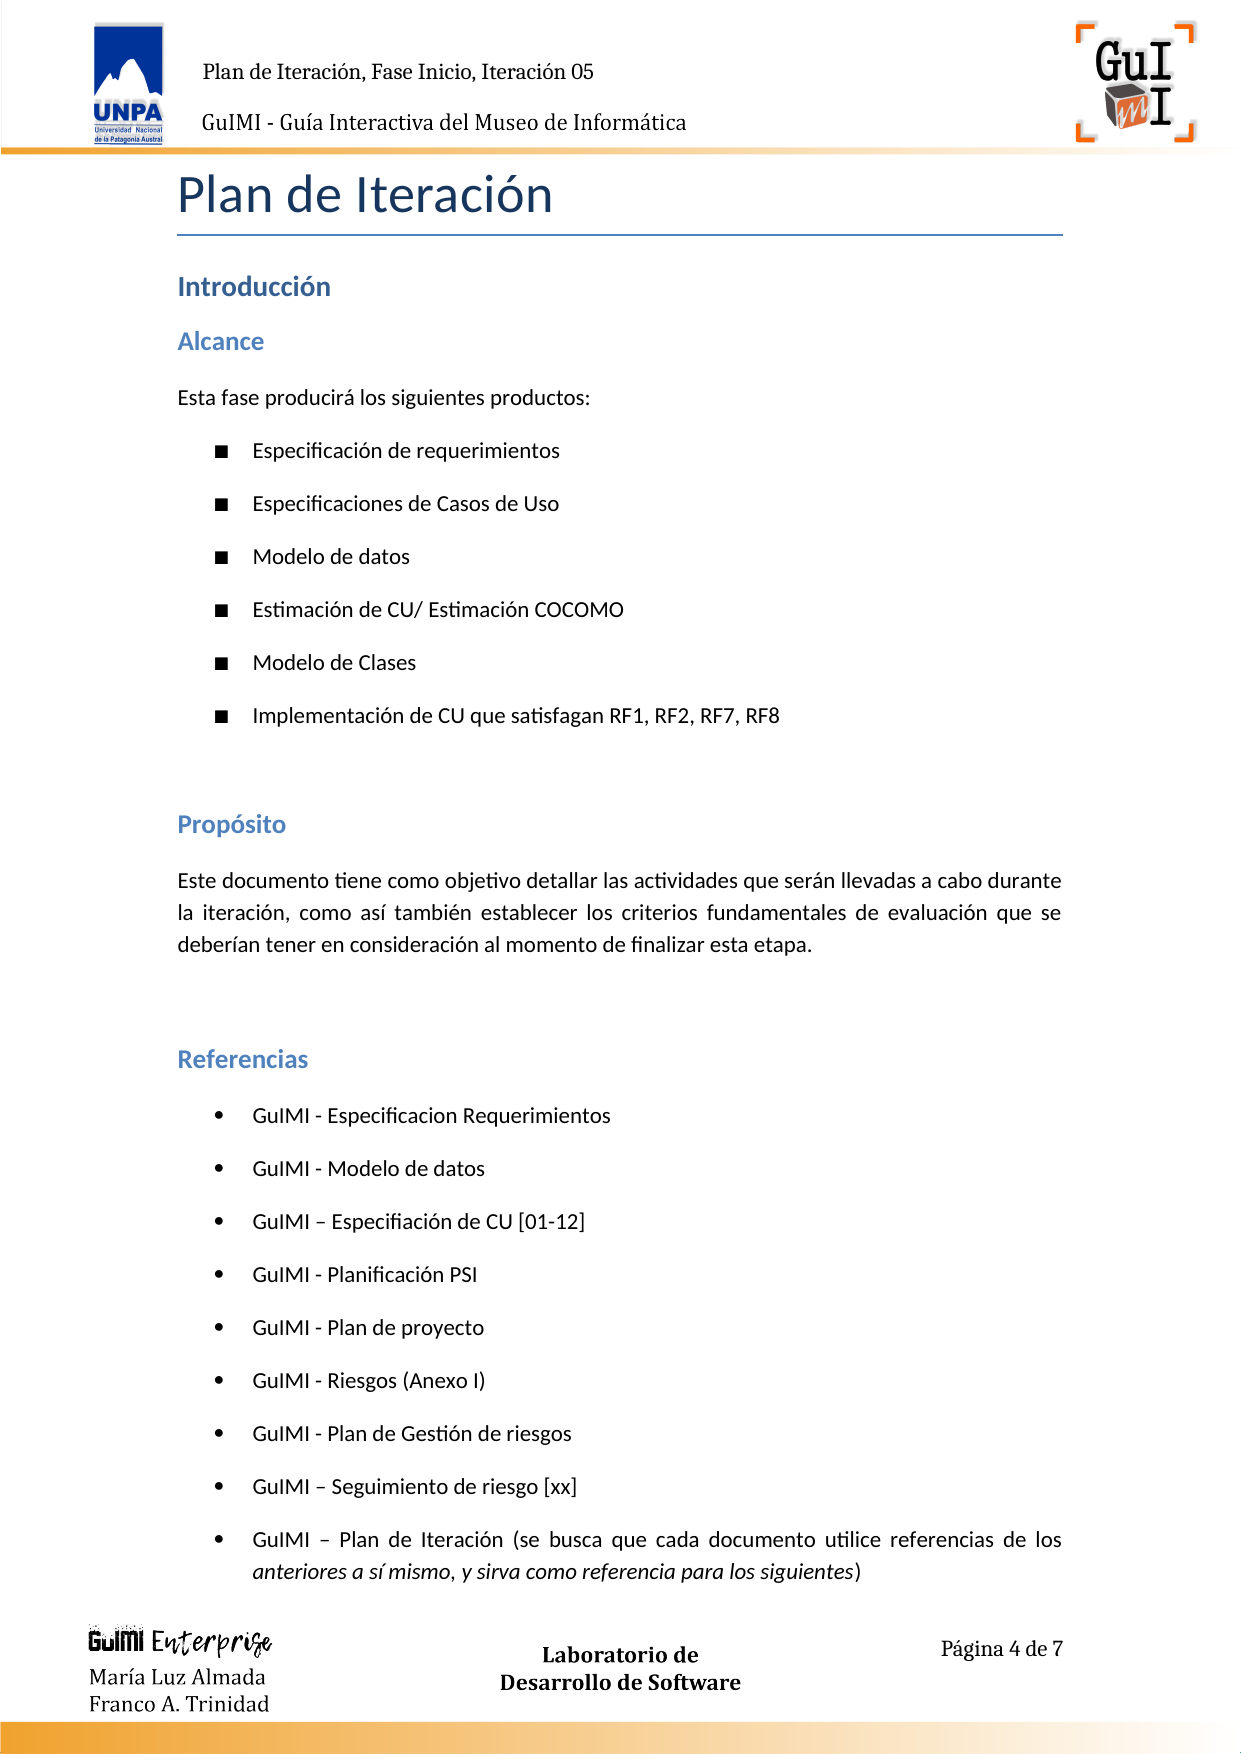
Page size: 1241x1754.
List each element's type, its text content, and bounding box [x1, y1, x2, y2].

text Introducción [177, 268, 1063, 303]
text Este documento tiene como objetivo detallar las actividades que serán llevadas a cabo durante la iteración, como así también establecer los criterios fundamentales de evaluación que se deberían tener en consideración al momento de finalizar esta etapa. [177, 866, 1063, 958]
list GuIMI - Especificacion Requerimientos [215, 1101, 1063, 1129]
list Implementación de CU que satisfagan RF1, RF2, RF7, RF8 [215, 701, 1063, 729]
list Especificaciones de Casos de Uso [215, 489, 1063, 517]
list Especificación de requerimientos [215, 436, 1063, 464]
text Propósito [177, 807, 1063, 840]
list GuIMI - Modelo de datos [215, 1154, 1063, 1182]
list GuIMI - Riesgos (Anexo I) [215, 1366, 1063, 1394]
list GuIMI - Plan de Gestión de riesgos [215, 1419, 1063, 1447]
list Modelo de Clases [215, 648, 1063, 676]
list GuIMI – Plan de Iteración (se busca que cada documento utilice referencias de los anteriores a sí mismo, y sirva como referencia para los siguientes) [215, 1525, 1063, 1585]
text Referencias [177, 1042, 1063, 1075]
list GuIMI – Seguimiento de riesgo [xx] [215, 1472, 1063, 1500]
picture [0, 1613, 1241, 1754]
text Esta fase producirá los siguientes productos: [177, 383, 1063, 411]
list GuIMI – Especifiación de CU [01-12] [215, 1207, 1063, 1235]
list Modelo de datos [215, 542, 1063, 570]
list GuIMI - Plan de proyecto [215, 1313, 1063, 1341]
picture [0, 0, 1241, 155]
list GuIMI - Planificación PSI [215, 1260, 1063, 1288]
text Plan de Iteración [177, 160, 1063, 234]
list Estimación de CU/ Estimación COCOMO [215, 595, 1063, 623]
text Alcance [177, 324, 1063, 357]
